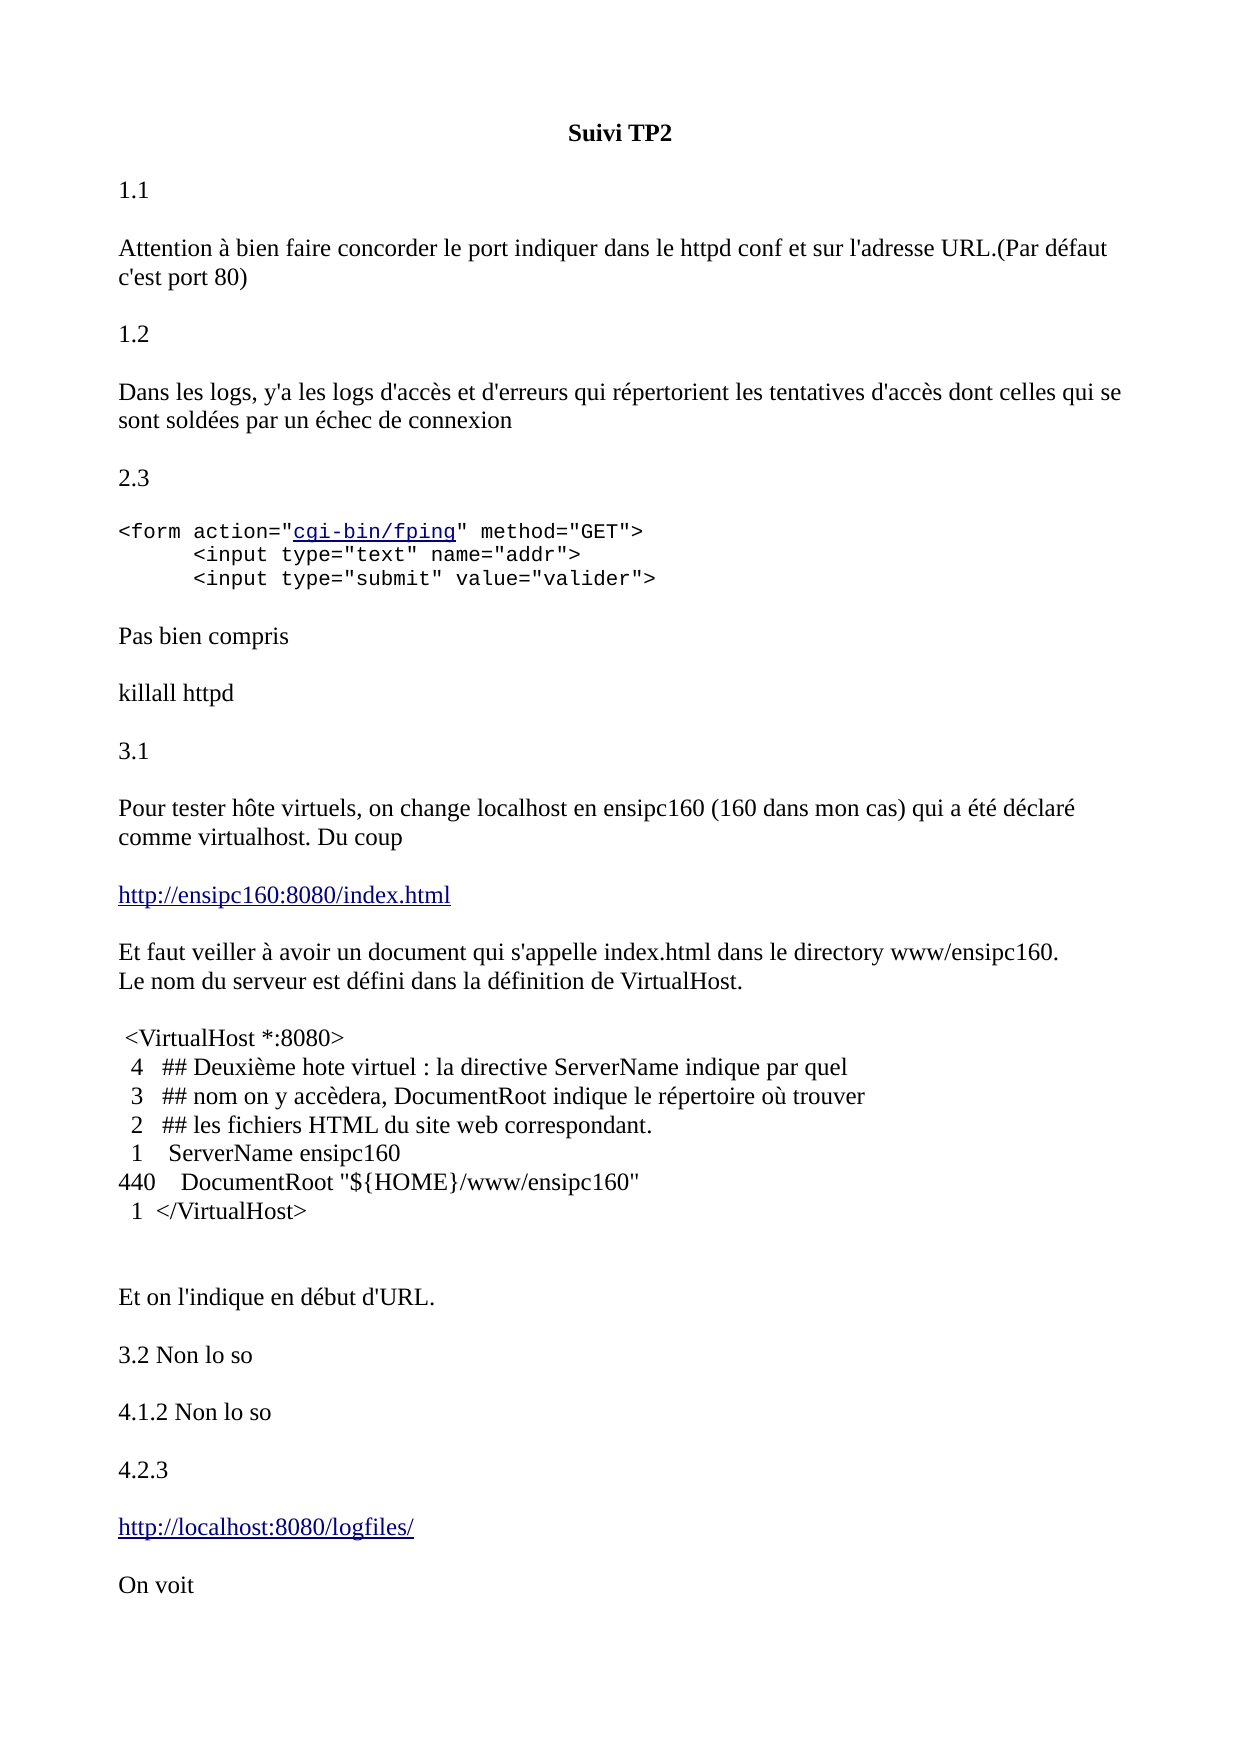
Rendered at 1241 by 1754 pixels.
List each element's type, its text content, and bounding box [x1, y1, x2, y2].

text 1 ServerName ensipc160 [118, 1138, 1122, 1167]
text Attention à bien faire concorder le port indiquer dans le httpd conf et sur l'adresse URL.(Par défaut c'est port 80) [118, 233, 1122, 291]
text Et on l'indique en début d'URL. [118, 1282, 1122, 1311]
text Dans les logs, y'a les logs d'accès et d'erreurs qui répertorient les tentatives d'accès dont celles qui se sont soldées par un échec de connexion [118, 377, 1122, 434]
text <input type="text" name="addr"> [118, 544, 1122, 568]
text 440 DocumentRoot "${HOME}/www/ensipc160" [118, 1167, 1122, 1196]
text <form action="cgi-bin/fping" method="GET"> [118, 521, 1122, 544]
text <VirtualHost *:8080> [118, 1023, 1122, 1052]
text 4.1.2 Non lo so 4.2.3 [118, 1397, 1122, 1483]
text Suivi TP2 [118, 118, 1122, 147]
text 3.1 [118, 736, 1122, 765]
text 4 ## Deuxième hote virtuel : la directive ServerName indique par quel [118, 1052, 1122, 1081]
text 3 ## nom on y accèdera, DocumentRoot indique le répertoire où trouver [118, 1081, 1122, 1110]
text On voit [118, 1570, 1122, 1627]
text 1.2 [118, 319, 1122, 348]
text http://localhost:8080/logfiles/ [118, 1512, 1122, 1541]
text 2 ## les fichiers HTML du site web correspondant. [118, 1110, 1122, 1138]
text 1.1 [118, 176, 1122, 204]
text Pour tester hôte virtuels, on change localhost en ensipc160 (160 dans mon cas) qui a été déclaré comme virtualhost. Du coup http://ensipc160:8080/index.html Et faut veiller à avoir un document qui s'appelle index.html dans le directory www/ensipc160. Le nom du serveur est défini dans la définition de VirtualHost. [118, 793, 1122, 995]
text 2.3 [118, 463, 1122, 492]
text 3.2 Non lo so [118, 1340, 1122, 1368]
text Pas bien compris killall httpd [118, 621, 1122, 707]
text 1 </VirtualHost> [118, 1196, 1122, 1225]
text <input type="submit" value="valider"> [118, 568, 1122, 592]
